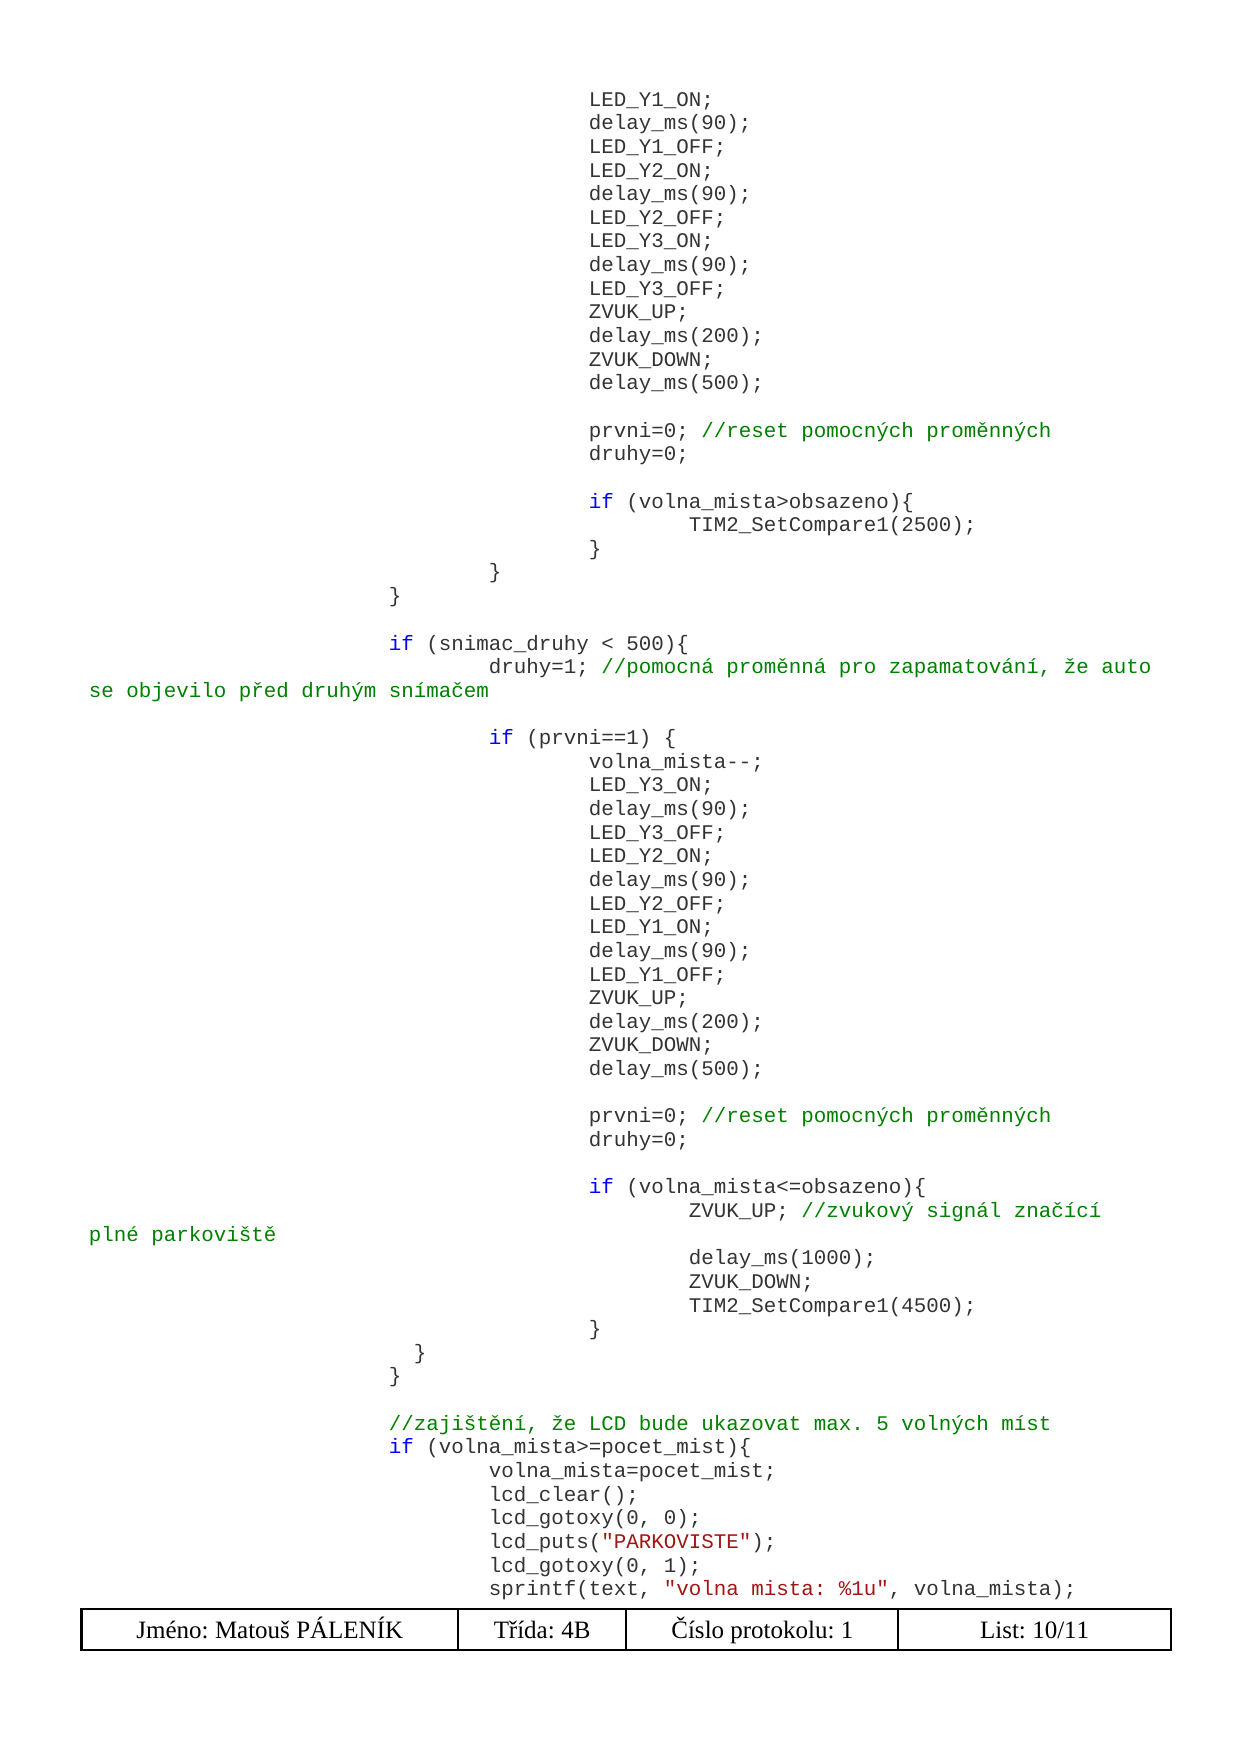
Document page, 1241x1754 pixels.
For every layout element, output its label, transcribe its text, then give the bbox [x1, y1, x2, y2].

text if (volna_mista>=pocet_mist){ [89, 1436, 1152, 1460]
text druhy=1; //pomocná proměnná pro zapamatování, že auto se objevilo před druhým snímačem [89, 656, 1152, 703]
text druhy=0; [89, 443, 1152, 467]
text delay_ms(500); [89, 1058, 1152, 1082]
text if (volna_mista<=obsazeno){ [89, 1176, 1152, 1200]
text ZVUK_UP; //zvukový signál značící plné parkoviště [89, 1200, 1152, 1247]
text if (snimac_druhy < 500){ [89, 632, 1152, 656]
text ZVUK_UP; [89, 301, 1152, 325]
text delay_ms(500); [89, 372, 1152, 396]
text TIM2_SetCompare1(4500); [89, 1294, 1152, 1318]
text } [89, 1366, 1152, 1389]
text LED_Y3_OFF; [89, 278, 1152, 301]
text prvni=0; //reset pomocných proměnných [89, 1105, 1152, 1129]
text delay_ms(1000); [89, 1247, 1152, 1271]
text TIM2_SetCompare1(2500); [89, 514, 1152, 538]
text LED_Y2_OFF; [89, 893, 1152, 916]
text delay_ms(90); [89, 940, 1152, 963]
text LED_Y1_ON; [89, 89, 1152, 112]
text } [89, 562, 1152, 585]
text lcd_gotoxy(0, 0); [89, 1507, 1152, 1531]
text delay_ms(90); [89, 254, 1152, 278]
text } [89, 538, 1152, 562]
text LED_Y3_OFF; [89, 822, 1152, 845]
text delay_ms(200); [89, 1011, 1152, 1034]
text if (prvni==1) { [89, 727, 1152, 751]
text delay_ms(90); [89, 112, 1152, 136]
text LED_Y1_OFF; [89, 136, 1152, 159]
text ZVUK_DOWN; [89, 1271, 1152, 1294]
text LED_Y3_ON; [89, 774, 1152, 798]
text LED_Y3_ON; [89, 231, 1152, 254]
text ZVUK_DOWN; [89, 1034, 1152, 1058]
text druhy=0; [89, 1129, 1152, 1153]
text LED_Y1_ON; [89, 916, 1152, 940]
text } [89, 1318, 1152, 1342]
text delay_ms(90); [89, 798, 1152, 822]
text lcd_puts("PARKOVISTE"); [89, 1531, 1152, 1555]
text lcd_gotoxy(0, 1); [89, 1555, 1152, 1578]
text delay_ms(90); [89, 183, 1152, 207]
text sprintf(text, "volna mista: %1u", volna_mista); [89, 1578, 1152, 1602]
text volna_mista=pocet_mist; [89, 1460, 1152, 1484]
text LED_Y2_ON; [89, 845, 1152, 869]
text volna_mista--; [89, 751, 1152, 774]
text prvni=0; //reset pomocných proměnných [89, 420, 1152, 443]
text lcd_clear(); [89, 1484, 1152, 1507]
text ZVUK_DOWN; [89, 349, 1152, 372]
text delay_ms(200); [89, 325, 1152, 349]
text LED_Y2_ON; [89, 159, 1152, 183]
text LED_Y1_OFF; [89, 963, 1152, 987]
text delay_ms(90); [89, 869, 1152, 893]
text } [89, 1342, 1152, 1366]
text //zajištění, že LCD bude ukazovat max. 5 volných míst [89, 1413, 1152, 1436]
text } [89, 585, 1152, 609]
text LED_Y2_OFF; [89, 207, 1152, 231]
text ZVUK_UP; [89, 987, 1152, 1011]
text if (volna_mista>obsazeno){ [89, 491, 1152, 514]
